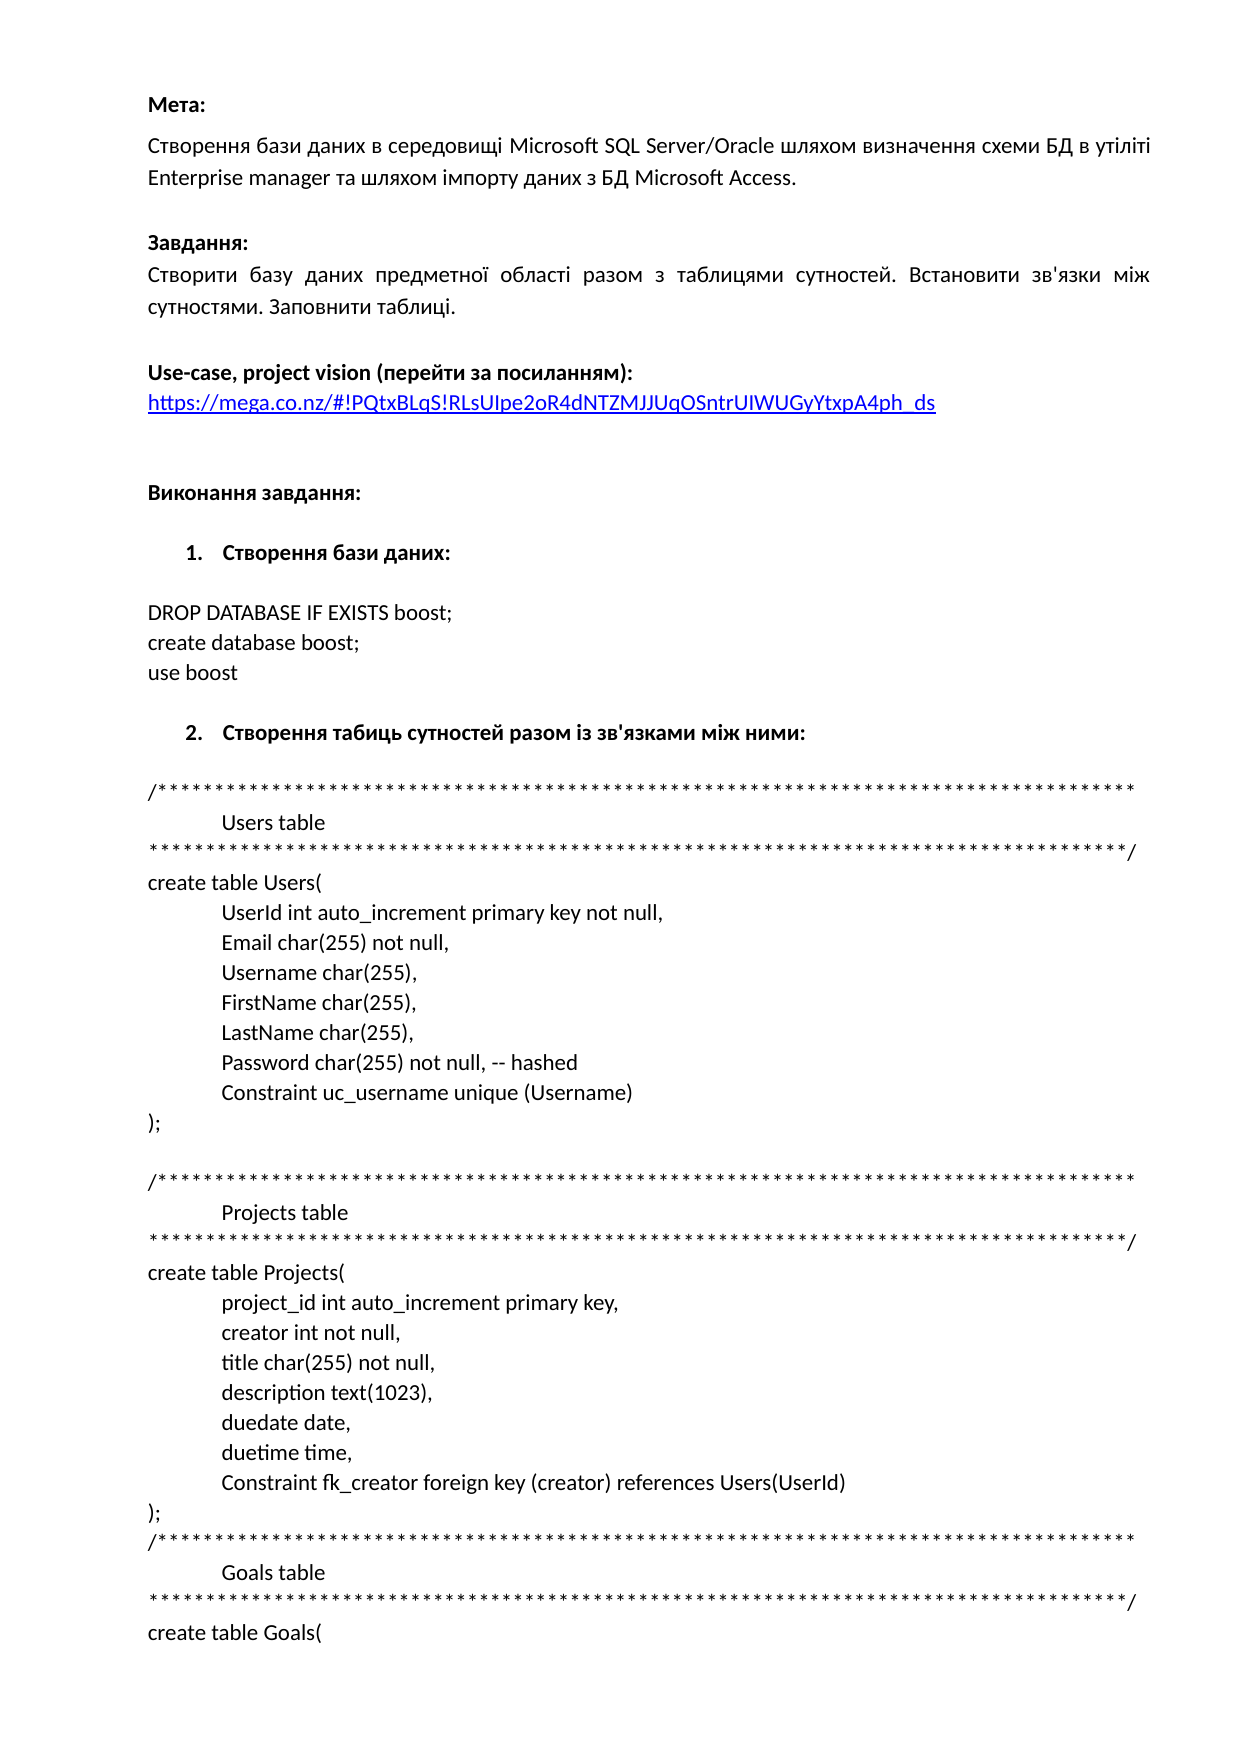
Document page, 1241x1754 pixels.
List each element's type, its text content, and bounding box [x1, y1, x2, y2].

text duetime time, [148, 1436, 1152, 1466]
text /************************************************************************************** [148, 1166, 1152, 1196]
text UserId int auto_increment primary key not null, [148, 896, 1152, 926]
text LastName char(255), [148, 1016, 1152, 1046]
text Projects table [148, 1196, 1152, 1226]
text Username char(255), [148, 956, 1152, 986]
text Виконання завдання: [148, 476, 1152, 506]
text create table Goals( [148, 1616, 1152, 1646]
text Завдання: [148, 228, 1152, 256]
text Goals table [148, 1556, 1152, 1586]
text **************************************************************************************/ [148, 1586, 1152, 1616]
text create table Users( [148, 866, 1152, 896]
text Constraint uc_username unique (Username) [148, 1076, 1152, 1106]
text creator int not null, [148, 1316, 1152, 1346]
text description text(1023), [148, 1376, 1152, 1406]
text https://mega.co.nz/#!PQtxBLqS!RLsUIpe2oR4dNTZMJJUqOSntrUIWUGyYtxpA4ph_ds [148, 386, 1152, 416]
text create database boost; [148, 626, 1152, 656]
text Email char(255) not null, [148, 926, 1152, 956]
text ); [148, 1496, 1152, 1526]
text title char(255) not null, [148, 1346, 1152, 1376]
text Users table [148, 806, 1152, 836]
text ); [148, 1106, 1152, 1136]
text use boost [148, 656, 1152, 686]
text /************************************************************************************** [148, 776, 1152, 806]
text /************************************************************************************** [148, 1526, 1152, 1556]
text DROP DATABASE IF EXISTS boost; [148, 596, 1152, 626]
text **************************************************************************************/ [148, 1226, 1152, 1256]
list Створення табиць сутностей разом із зв'язками між ними: [185, 716, 1152, 746]
text Створення бази даних в середовищі Microsoft SQL Server/Oracle шляхом визначення схеми БД в утіліті Enterprise manager та шляхом імпорту даних з БД Microsoft Access. [148, 131, 1152, 191]
text Use-case, project vision (перейти за посиланням): [148, 356, 1152, 386]
text Мета: [148, 88, 1152, 118]
text Створити базу даних предметної області разом з таблицями сутностей. Встановити зв'язки між сутностями. Заповнити таблиці. [148, 260, 1152, 320]
text Constraint fk_creator foreign key (creator) references Users(UserId) [148, 1466, 1152, 1496]
text create table Projects( [148, 1256, 1152, 1286]
text project_id int auto_increment primary key, [148, 1286, 1152, 1316]
text FirstName char(255), [148, 986, 1152, 1016]
list Створення бази даних: [185, 536, 1152, 566]
text Password char(255) not null, -- hashed [148, 1046, 1152, 1076]
text **************************************************************************************/ [148, 836, 1152, 866]
text duedate date, [148, 1406, 1152, 1436]
